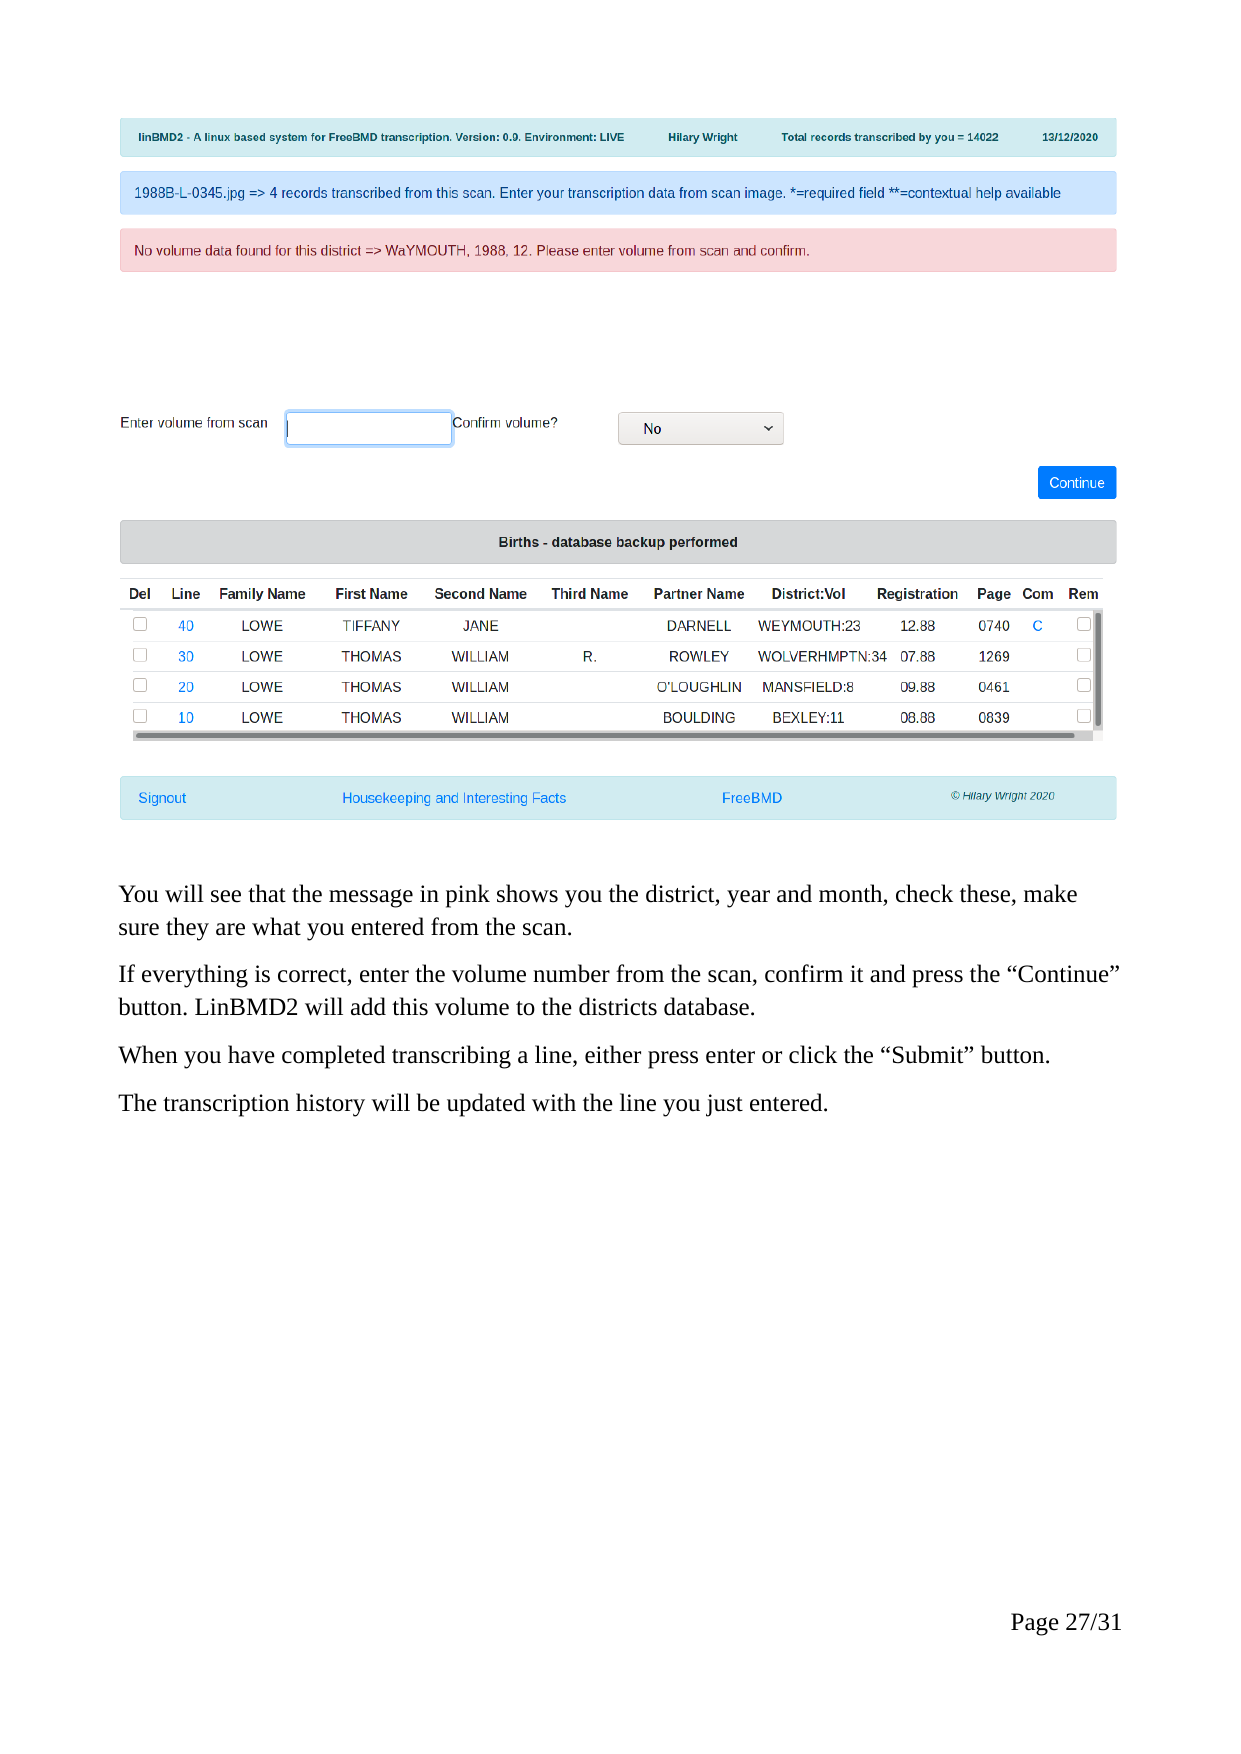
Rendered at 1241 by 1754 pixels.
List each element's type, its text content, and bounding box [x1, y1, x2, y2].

text The transcription history will be updated with the line you just entered. [118, 1088, 1122, 1116]
text You will see that the message in pink shows you the district, year and month, check these, make sure they are what you entered from the scan. [118, 879, 1122, 941]
text If everything is correct, enter the volume number from the scan, confirm it and press the “Continue” button. LinBMD2 will add this volume to the districts database. [118, 959, 1122, 1021]
picture [118, 118, 1123, 827]
text When you have completed transcribing a line, either press enter or click the “Submit” button. [118, 1040, 1122, 1069]
